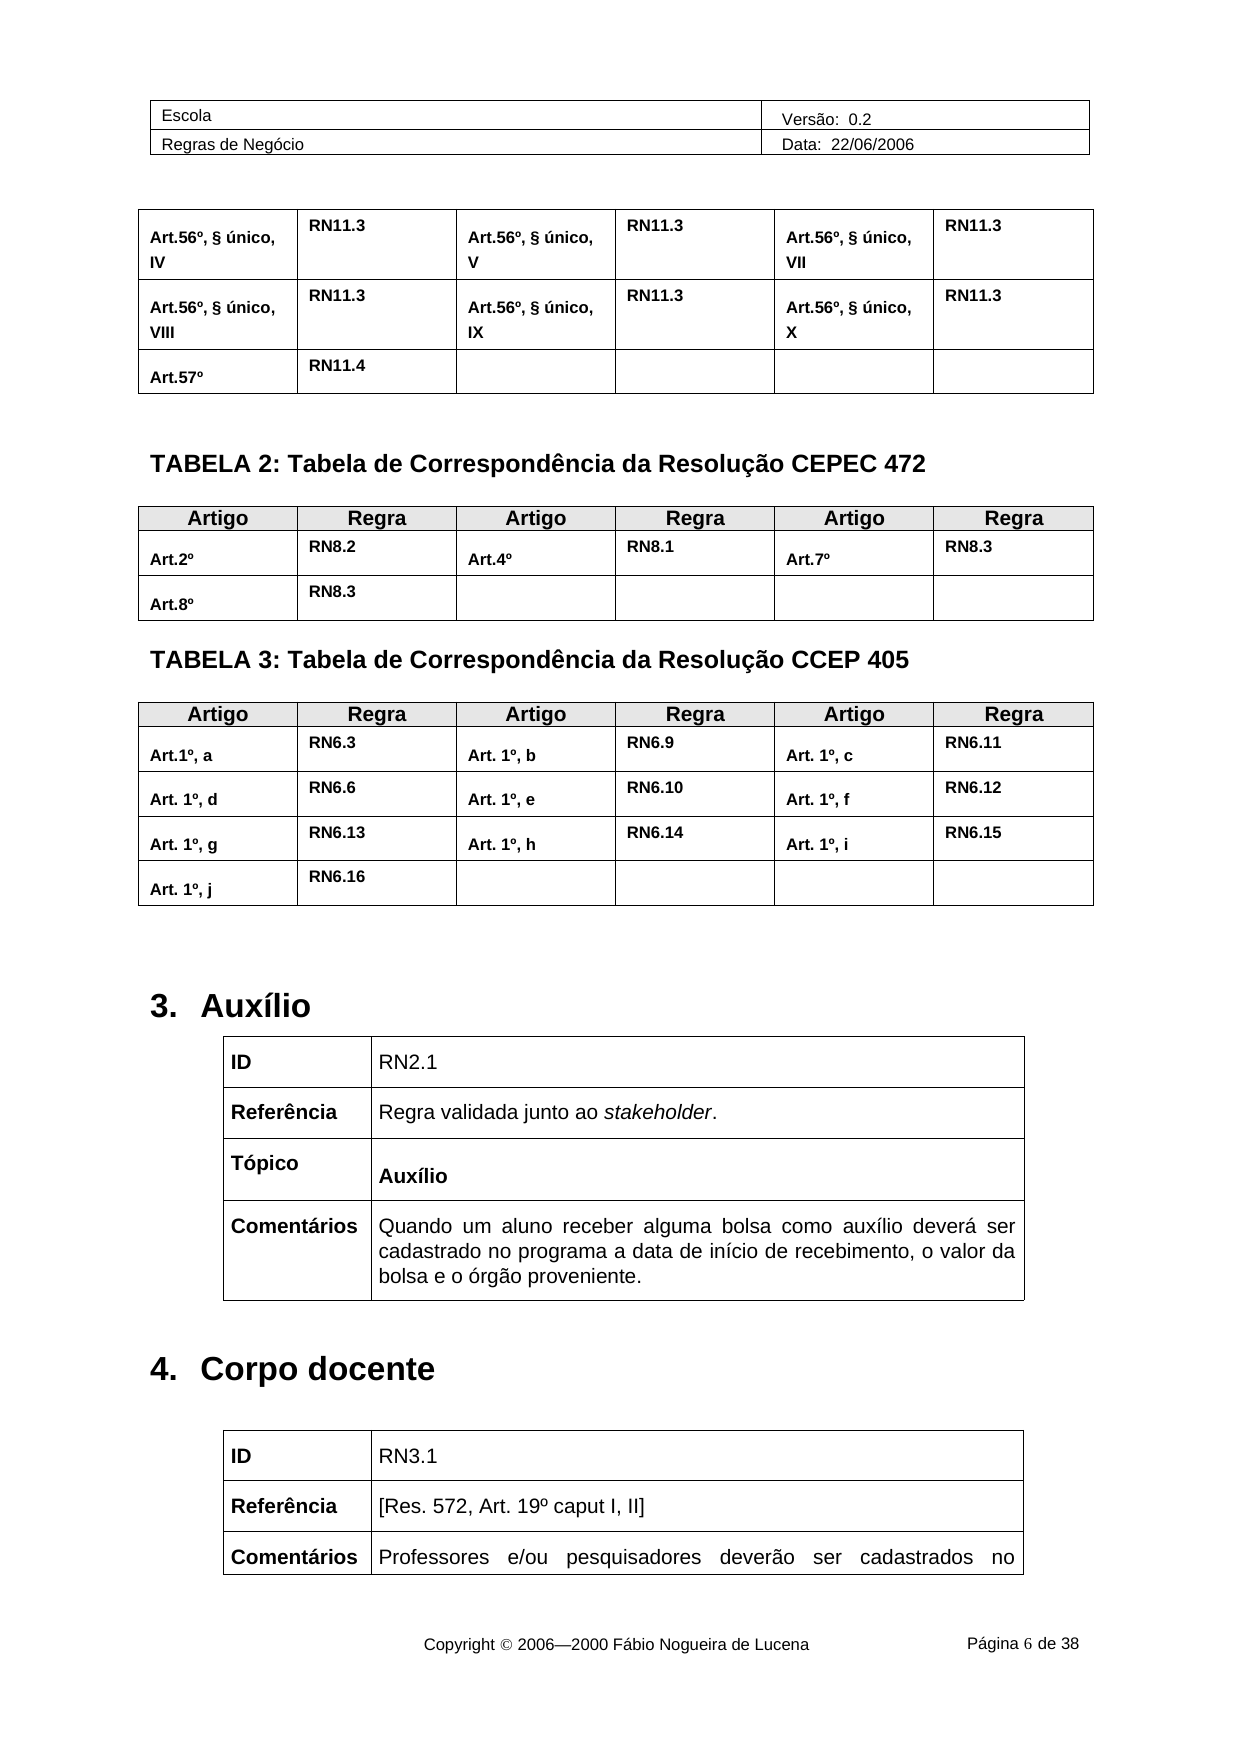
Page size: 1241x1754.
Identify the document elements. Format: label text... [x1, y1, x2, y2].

table_cell [457, 576, 615, 620]
table_cell RN11.4 [298, 350, 456, 393]
table_cell Art. 1º, e [457, 772, 615, 816]
table_cell RN6.14 [616, 817, 774, 860]
table_cell [934, 350, 1093, 393]
table_cell [616, 350, 774, 393]
table_cell RN8.1 [616, 531, 774, 575]
table_cell RN8.3 [934, 531, 1093, 575]
table_cell RN11.3 [298, 280, 456, 348]
text TABELA 3: Tabela de Correspondência da Resolução CCEP 405 [150, 646, 1090, 674]
table_cell Art.2º [139, 531, 297, 575]
table_cell RN11.3 [934, 280, 1093, 348]
table_header Artigo [139, 703, 297, 726]
table_cell Art.1º, a [139, 727, 297, 771]
table_cell [457, 350, 615, 393]
table_cell [775, 350, 933, 393]
table_cell RN6.11 [934, 727, 1093, 771]
table_cell RN6.3 [298, 727, 456, 771]
table_cell [616, 861, 774, 905]
table_cell Tópico [224, 1139, 371, 1200]
table_cell Auxílio [372, 1139, 1024, 1200]
subtitle Corpo docente [150, 1350, 1090, 1387]
table_cell Quando um aluno receber alguma bolsa como auxílio deverá ser cadastrado no programa a data de início de recebimento, o valor da bolsa e o órgão proveniente. [372, 1201, 1024, 1300]
table_cell [775, 576, 933, 620]
table_header RN3.1 [372, 1431, 1023, 1480]
text TABELA 2: Tabela de Correspondência da Resolução CEPEC 472 [150, 450, 1090, 478]
table_cell Art. 1º, g [139, 817, 297, 860]
table_header Regra [298, 703, 456, 726]
table_cell Art.4º [457, 531, 615, 575]
table_header Regra [616, 703, 774, 726]
table_cell RN11.3 [298, 210, 456, 279]
table_cell Professores e/ou pesquisadores deverão ser cadastrados no [372, 1532, 1023, 1574]
table_header Regra [298, 507, 456, 530]
table_cell Art. 1º, f [775, 772, 933, 816]
table_cell RN6.9 [616, 727, 774, 771]
table_cell Referência [224, 1088, 371, 1137]
table_cell Art. 1º, h [457, 817, 615, 860]
table_cell Art. 1º, c [775, 727, 933, 771]
table_cell Art.56º, § único, VII [775, 210, 933, 279]
table_cell [934, 576, 1093, 620]
table_cell RN6.10 [616, 772, 774, 816]
table_header Regra [934, 507, 1093, 530]
table_cell [934, 861, 1093, 905]
table_cell RN8.3 [298, 576, 456, 620]
table_cell RN11.3 [934, 210, 1093, 279]
table_cell Art.56º, § único, IX [457, 280, 615, 348]
table_cell Art.7º [775, 531, 933, 575]
table_cell Art. 1º, b [457, 727, 615, 771]
table_cell Art.56º, § único, IV [139, 210, 297, 279]
table_cell [Res. 572, Art. 19º caput I, II] [372, 1481, 1023, 1531]
table_header ID [224, 1431, 371, 1480]
table_cell Art. 1º, i [775, 817, 933, 860]
table_cell Art.56º, § único, V [457, 210, 615, 279]
table_cell Art. 1º, d [139, 772, 297, 816]
table_header Artigo [139, 507, 297, 530]
table_cell RN8.2 [298, 531, 456, 575]
table_header Regra [616, 507, 774, 530]
table_cell [775, 861, 933, 905]
table_cell Art.56º, § único, VIII [139, 280, 297, 348]
table_cell Art.57º [139, 350, 297, 393]
table_cell Art.56º, § único, X [775, 280, 933, 348]
table_cell RN6.13 [298, 817, 456, 860]
table_cell Art. 1º, j [139, 861, 297, 905]
table_cell Regra validada junto ao stakeholder. [372, 1088, 1024, 1137]
table_header Artigo [457, 507, 615, 530]
table_header Artigo [457, 703, 615, 726]
table_cell RN6.6 [298, 772, 456, 816]
table_header ID [224, 1037, 371, 1087]
subtitle Auxílio [150, 987, 1090, 1024]
table_cell Comentários [224, 1201, 371, 1300]
table_cell [457, 861, 615, 905]
table_cell RN11.3 [616, 280, 774, 348]
table_header RN2.1 [372, 1037, 1024, 1087]
table_cell [616, 576, 774, 620]
table_header Artigo [775, 703, 933, 726]
table_cell RN6.12 [934, 772, 1093, 816]
table_cell Referência [224, 1481, 371, 1531]
table_header Regra [934, 703, 1093, 726]
table_cell RN6.16 [298, 861, 456, 905]
table_cell RN6.15 [934, 817, 1093, 860]
table_header Artigo [775, 507, 933, 530]
table_cell Art.8º [139, 576, 297, 620]
table_cell RN11.3 [616, 210, 774, 279]
table_cell Comentários [224, 1532, 371, 1574]
